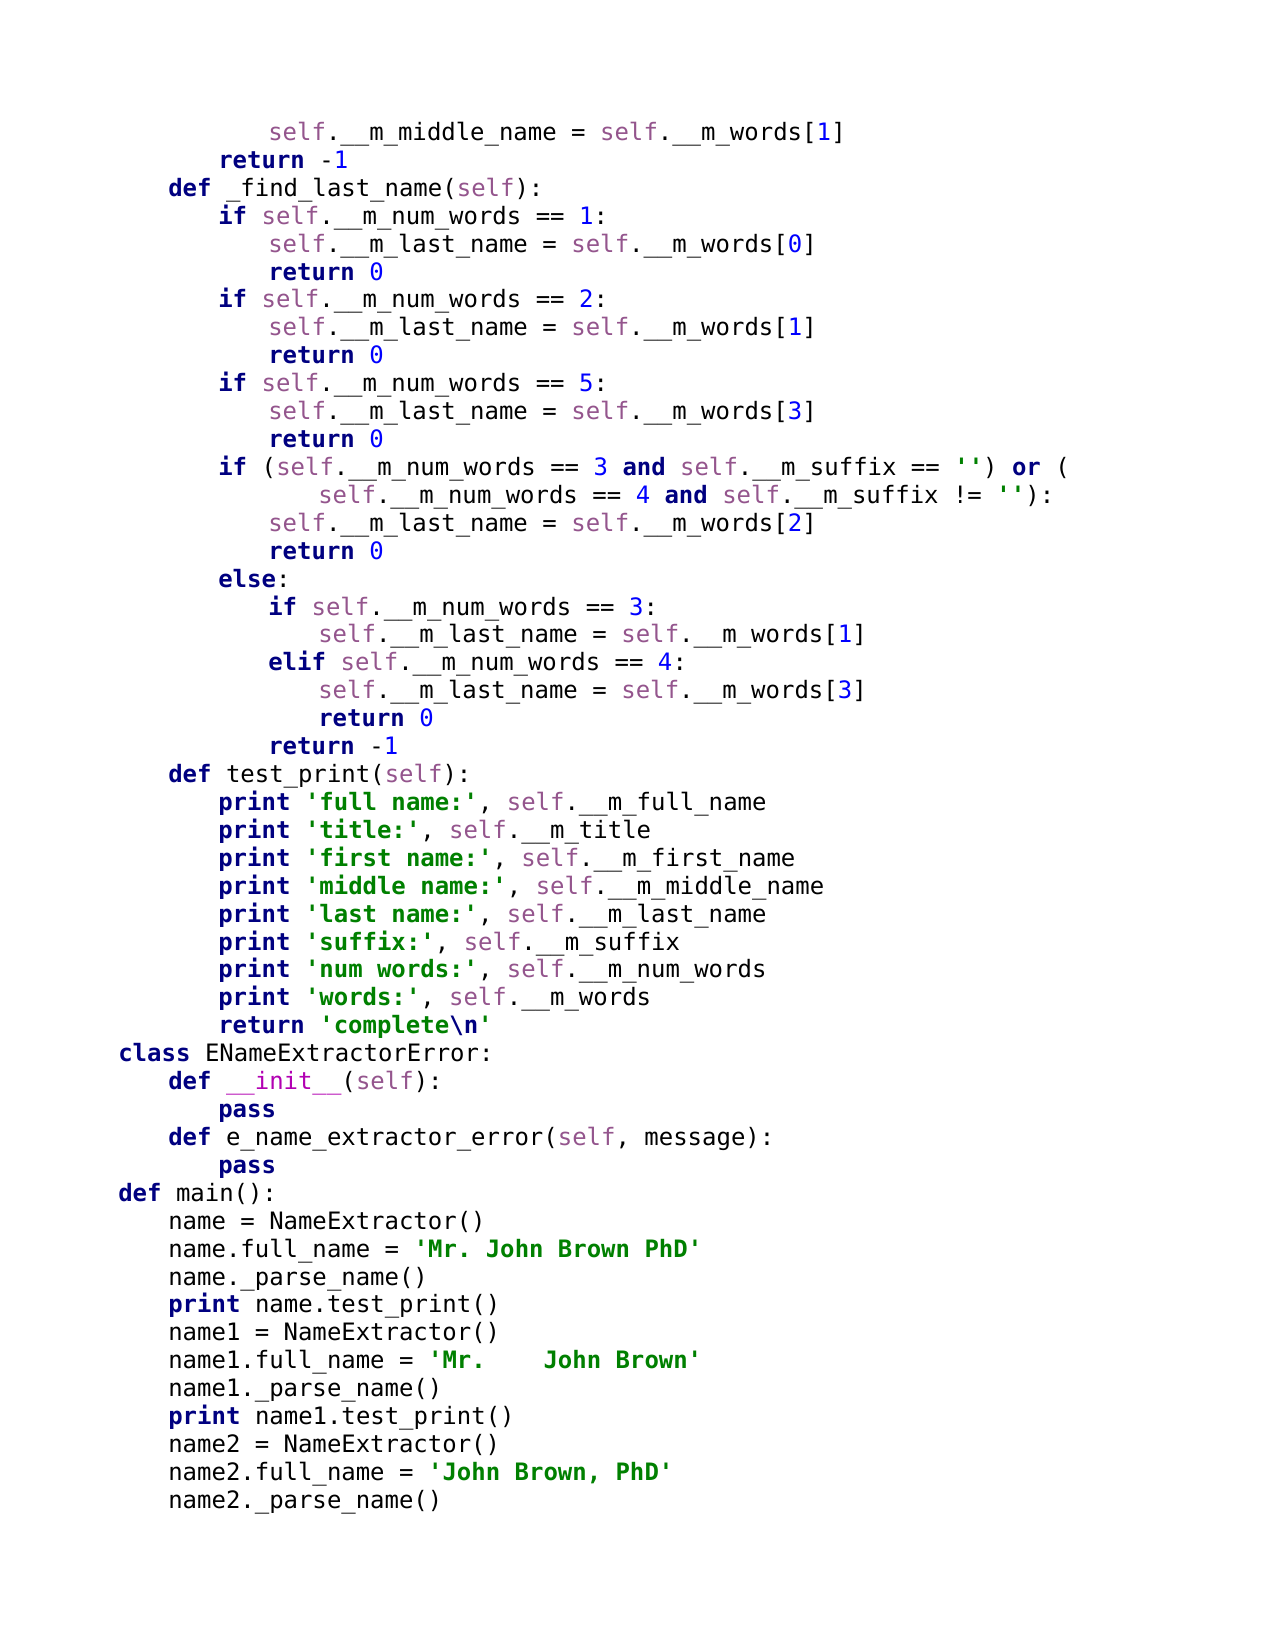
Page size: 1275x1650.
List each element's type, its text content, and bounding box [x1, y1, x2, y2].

text print 'title:', self.__m_title [118, 816, 1157, 844]
text elif self.__m_num_words == 4: [118, 648, 1157, 676]
text name1.full_name = 'Mr. John Brown' [118, 1346, 1157, 1374]
text name.full_name = 'Mr. John Brown PhD' [118, 1235, 1157, 1263]
text name1._parse_name() [118, 1374, 1157, 1402]
text return -1 [118, 146, 1157, 174]
text if self.__m_num_words == 2: [118, 286, 1157, 313]
text print 'middle name:', self.__m_middle_name [118, 872, 1157, 900]
text self.__m_last_name = self.__m_words[0] [118, 230, 1157, 258]
text name._parse_name() [118, 1263, 1157, 1291]
text def main(): [118, 1179, 1157, 1207]
text print name1.test_print() [118, 1402, 1157, 1430]
text self.__m_last_name = self.__m_words[1] [118, 621, 1157, 648]
text return 0 [118, 341, 1157, 369]
text print 'words:', self.__m_words [118, 983, 1157, 1011]
text name1 = NameExtractor() [118, 1318, 1157, 1346]
text pass [118, 1151, 1157, 1179]
text self.__m_last_name = self.__m_words[2] [118, 509, 1157, 537]
text self.__m_last_name = self.__m_words[1] [118, 313, 1157, 341]
text print 'suffix:', self.__m_suffix [118, 928, 1157, 956]
text print 'first name:', self.__m_first_name [118, 844, 1157, 872]
text class ENameExtractorError: [118, 1039, 1157, 1067]
text def e_name_extractor_error(self, message): [118, 1123, 1157, 1151]
text return -1 [118, 732, 1157, 760]
text return 0 [118, 258, 1157, 286]
text print name.test_print() [118, 1291, 1157, 1318]
text def _find_last_name(self): [118, 174, 1157, 202]
text if (self.__m_num_words == 3 and self.__m_suffix == '') or ( [118, 453, 1157, 481]
text if self.__m_num_words == 3: [118, 593, 1157, 621]
text self.__m_middle_name = self.__m_words[1] [118, 118, 1157, 146]
text name2 = NameExtractor() [118, 1430, 1157, 1458]
text return 'complete\n' [118, 1011, 1157, 1039]
text if self.__m_num_words == 1: [118, 202, 1157, 230]
text if self.__m_num_words == 5: [118, 369, 1157, 397]
text print 'full name:', self.__m_full_name [118, 788, 1157, 816]
text print 'num words:', self.__m_num_words [118, 956, 1157, 983]
text pass [118, 1095, 1157, 1123]
text name2._parse_name() [118, 1486, 1157, 1514]
text return 0 [118, 704, 1157, 732]
text else: [118, 565, 1157, 593]
text return 0 [118, 537, 1157, 565]
text self.__m_num_words == 4 and self.__m_suffix != ''): [118, 481, 1157, 509]
text name = NameExtractor() [118, 1207, 1157, 1235]
text return 0 [118, 425, 1157, 453]
text self.__m_last_name = self.__m_words[3] [118, 676, 1157, 704]
text def __init__(self): [118, 1067, 1157, 1095]
text self.__m_last_name = self.__m_words[3] [118, 397, 1157, 425]
text print 'last name:', self.__m_last_name [118, 900, 1157, 928]
text name2.full_name = 'John Brown, PhD' [118, 1458, 1157, 1486]
text def test_print(self): [118, 760, 1157, 788]
